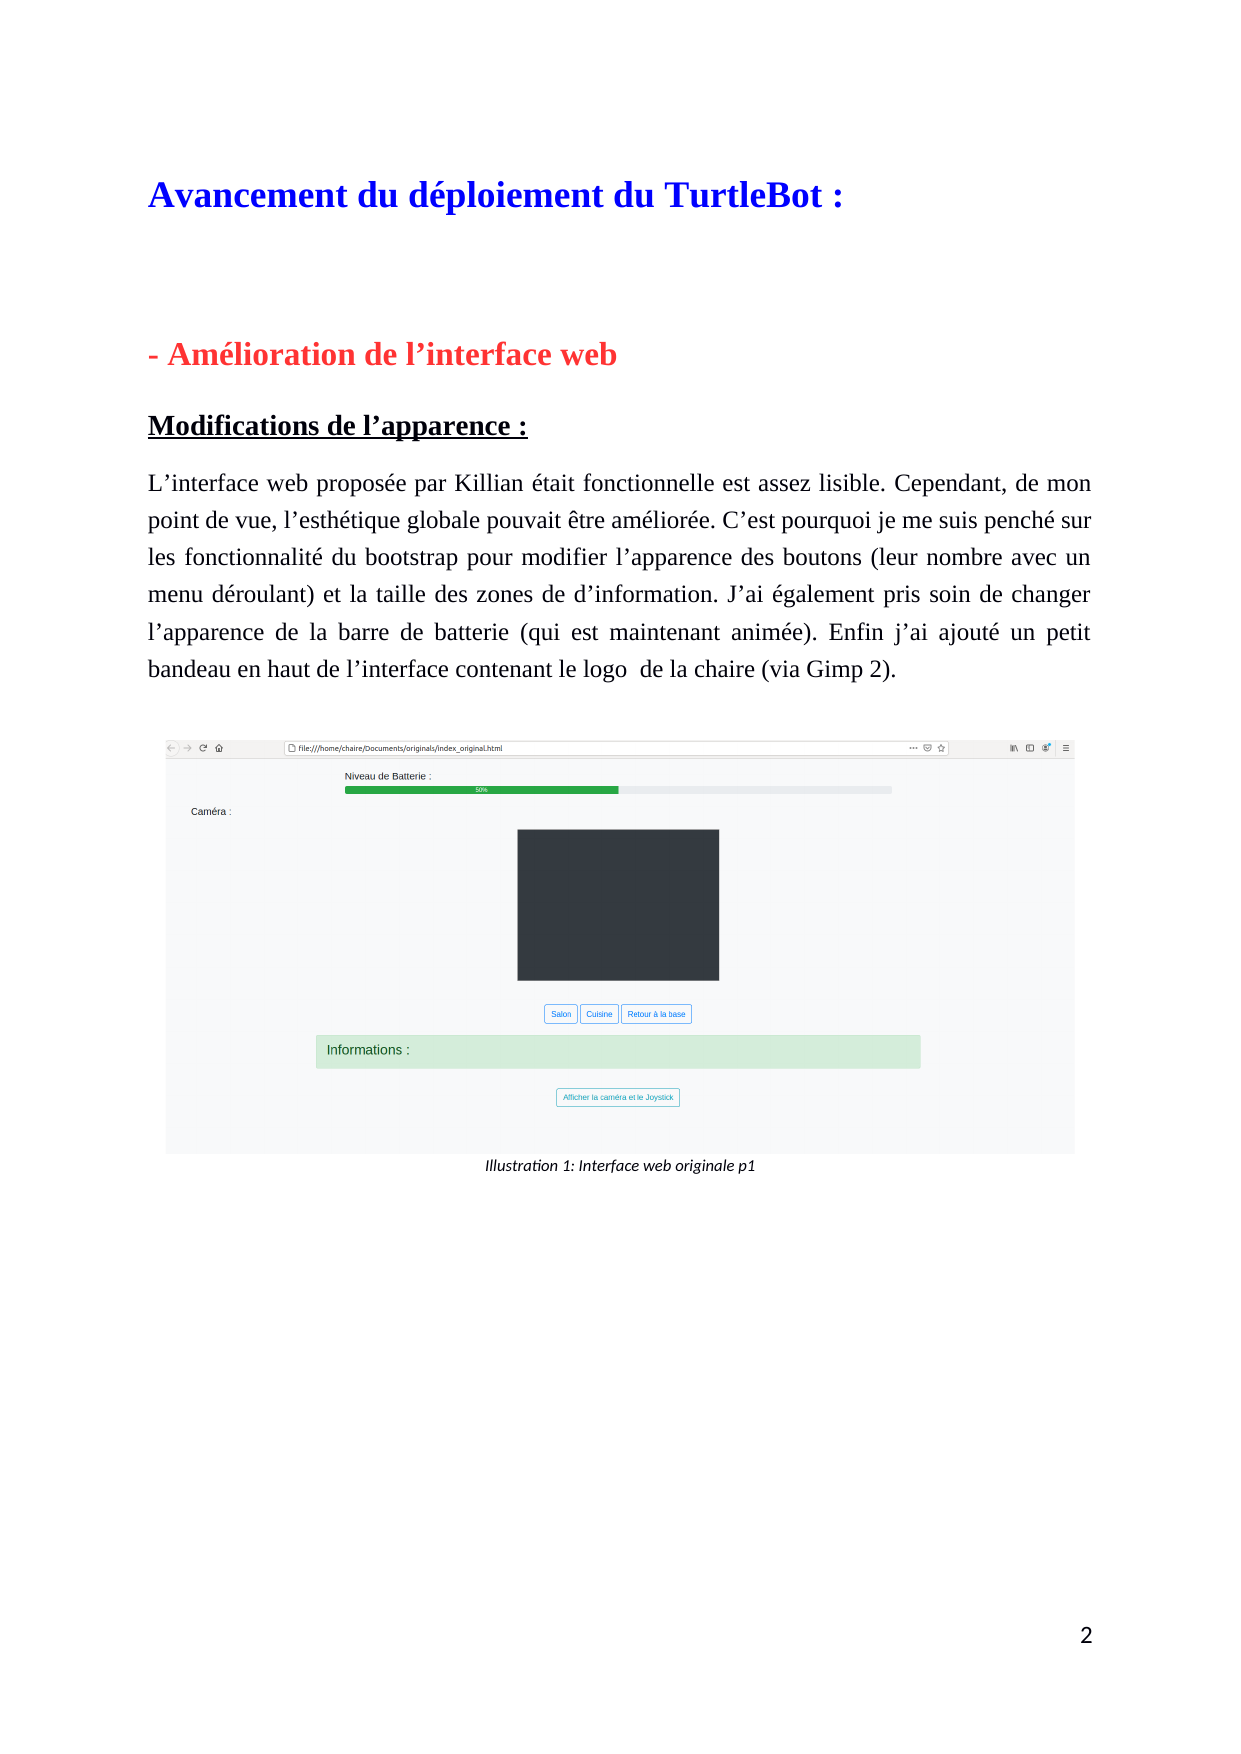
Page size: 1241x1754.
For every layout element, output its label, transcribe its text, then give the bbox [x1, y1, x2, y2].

picture [165, 740, 1075, 1154]
text L’interface web proposée par Killian était fonctionnelle est assez lisible. Cependant, de mon point de vue, l’esthétique globale pouvait être améliorée. C’est pourquoi je me suis penché sur les fonctionnalité du bootstrap pour modifier l’apparence des boutons (leur nombre avec un menu déroulant) et la taille des zones de d’information. J’ai également pris soin de changer l’apparence de la barre de batterie (qui est maintenant animée). Enfin j’ai ajouté un petit bandeau en haut de l’interface contenant le logo de la chaire (via Gimp 2). [148, 468, 1092, 682]
text Illustration 1: Interface web originale p1 [166, 1154, 1074, 1175]
text Modifications de l’apparence : [148, 408, 1092, 442]
text Avancement du déploiement du TurtleBot : [148, 173, 1092, 216]
text - Amélioration de l’interface web [148, 334, 1092, 372]
